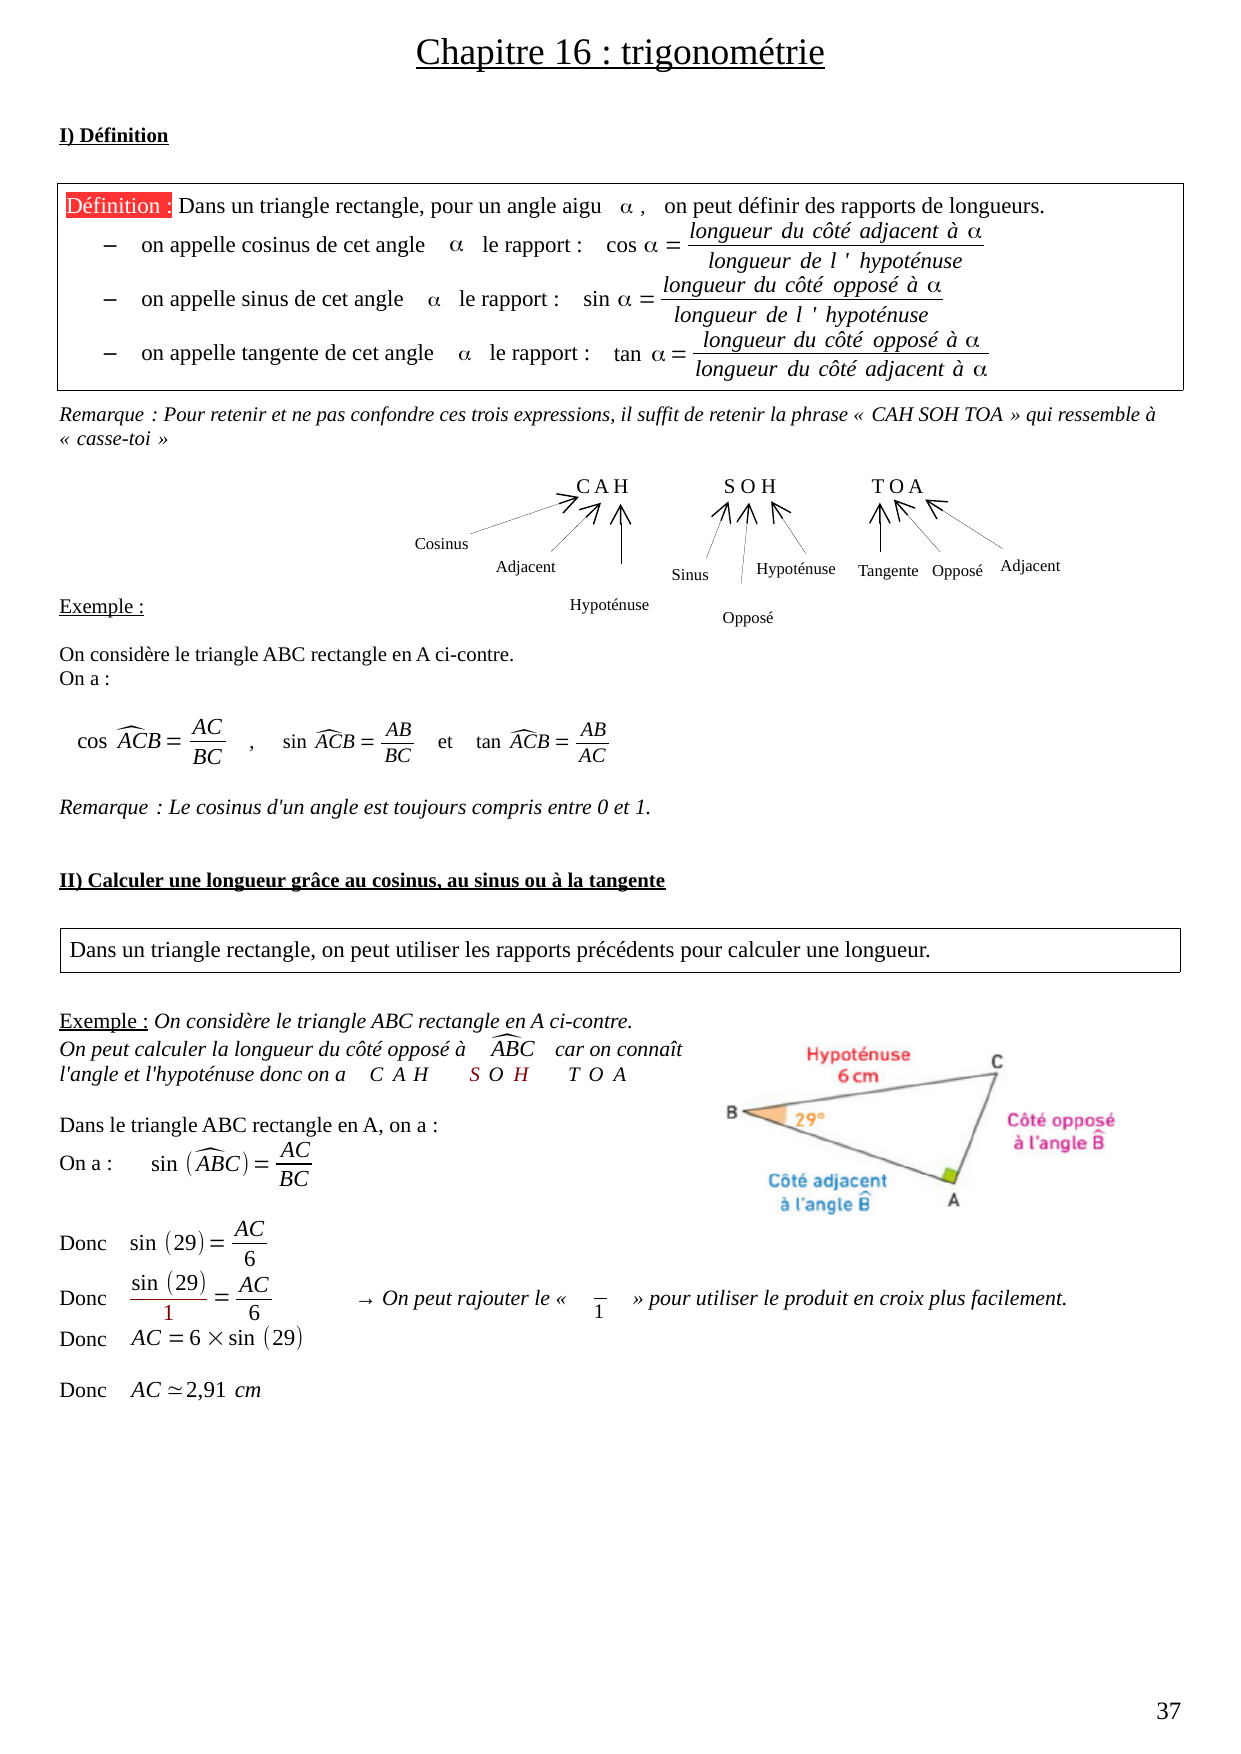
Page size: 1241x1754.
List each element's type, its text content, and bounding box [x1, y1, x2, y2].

text Donc [59, 1377, 1181, 1402]
list on appelle cosinus de cet angle le rapport : [103, 218, 1174, 272]
text On peut calculer la longueur du côté opposé à car on connaît [59, 1033, 712, 1061]
text Chapitre 16 : trigonométrie [59, 29, 1181, 73]
text [1128, 1112, 1181, 1137]
text [59, 171, 1181, 183]
text [1128, 1061, 1181, 1086]
text Donc [59, 1216, 1181, 1270]
text [1128, 1137, 1181, 1191]
text Définition : Dans un triangle rectangle, pour un angle aiguon peut définir des rapports de longueurs. [66, 192, 1174, 218]
text , et [59, 714, 1181, 769]
text On a : [59, 1137, 712, 1191]
text Dans un triangle rectangle, on peut utiliser les rapports précédents pour calculer une longueur. [69, 936, 1171, 963]
text Donc → On peut rajouter le « » pour utiliser le produit en croix plus facilement. [59, 1270, 1181, 1325]
list on appelle sinus de cet angle le rapport : [103, 272, 1174, 327]
text On considère le triangle ABC rectangle en A ci-contre. [59, 642, 1181, 666]
text On a : [59, 666, 1181, 690]
text I) Définition [59, 123, 1181, 147]
text l'angle et l'hypoténuse donc on a [59, 1061, 712, 1086]
text Remarque : Le cosinus d'un angle est toujours compris entre 0 et 1. [59, 794, 1181, 819]
list on appelle tangente de cet angle le rapport : [103, 327, 1174, 381]
text Donc [59, 1325, 1181, 1352]
text [58, 184, 1183, 390]
text II) Calculer une longueur grâce au cosinus, au sinus ou à la tangente [59, 867, 1181, 892]
text Dans le triangle ABC rectangle en A, on a : [59, 1112, 712, 1137]
text Exemple : On considère le triangle ABC rectangle en A ci-contre. [59, 1008, 1181, 1033]
picture [712, 1012, 1128, 1231]
text Remarque : Pour retenir et ne pas confondre ces trois expressions, il suffit de retenir la phrase « CAH SOH TOA » qui ressemble à « casse-toi » [59, 391, 1181, 450]
text Exemple : [59, 594, 1181, 618]
text [1128, 1033, 1181, 1061]
text C A H S O H T O A [59, 474, 1181, 498]
